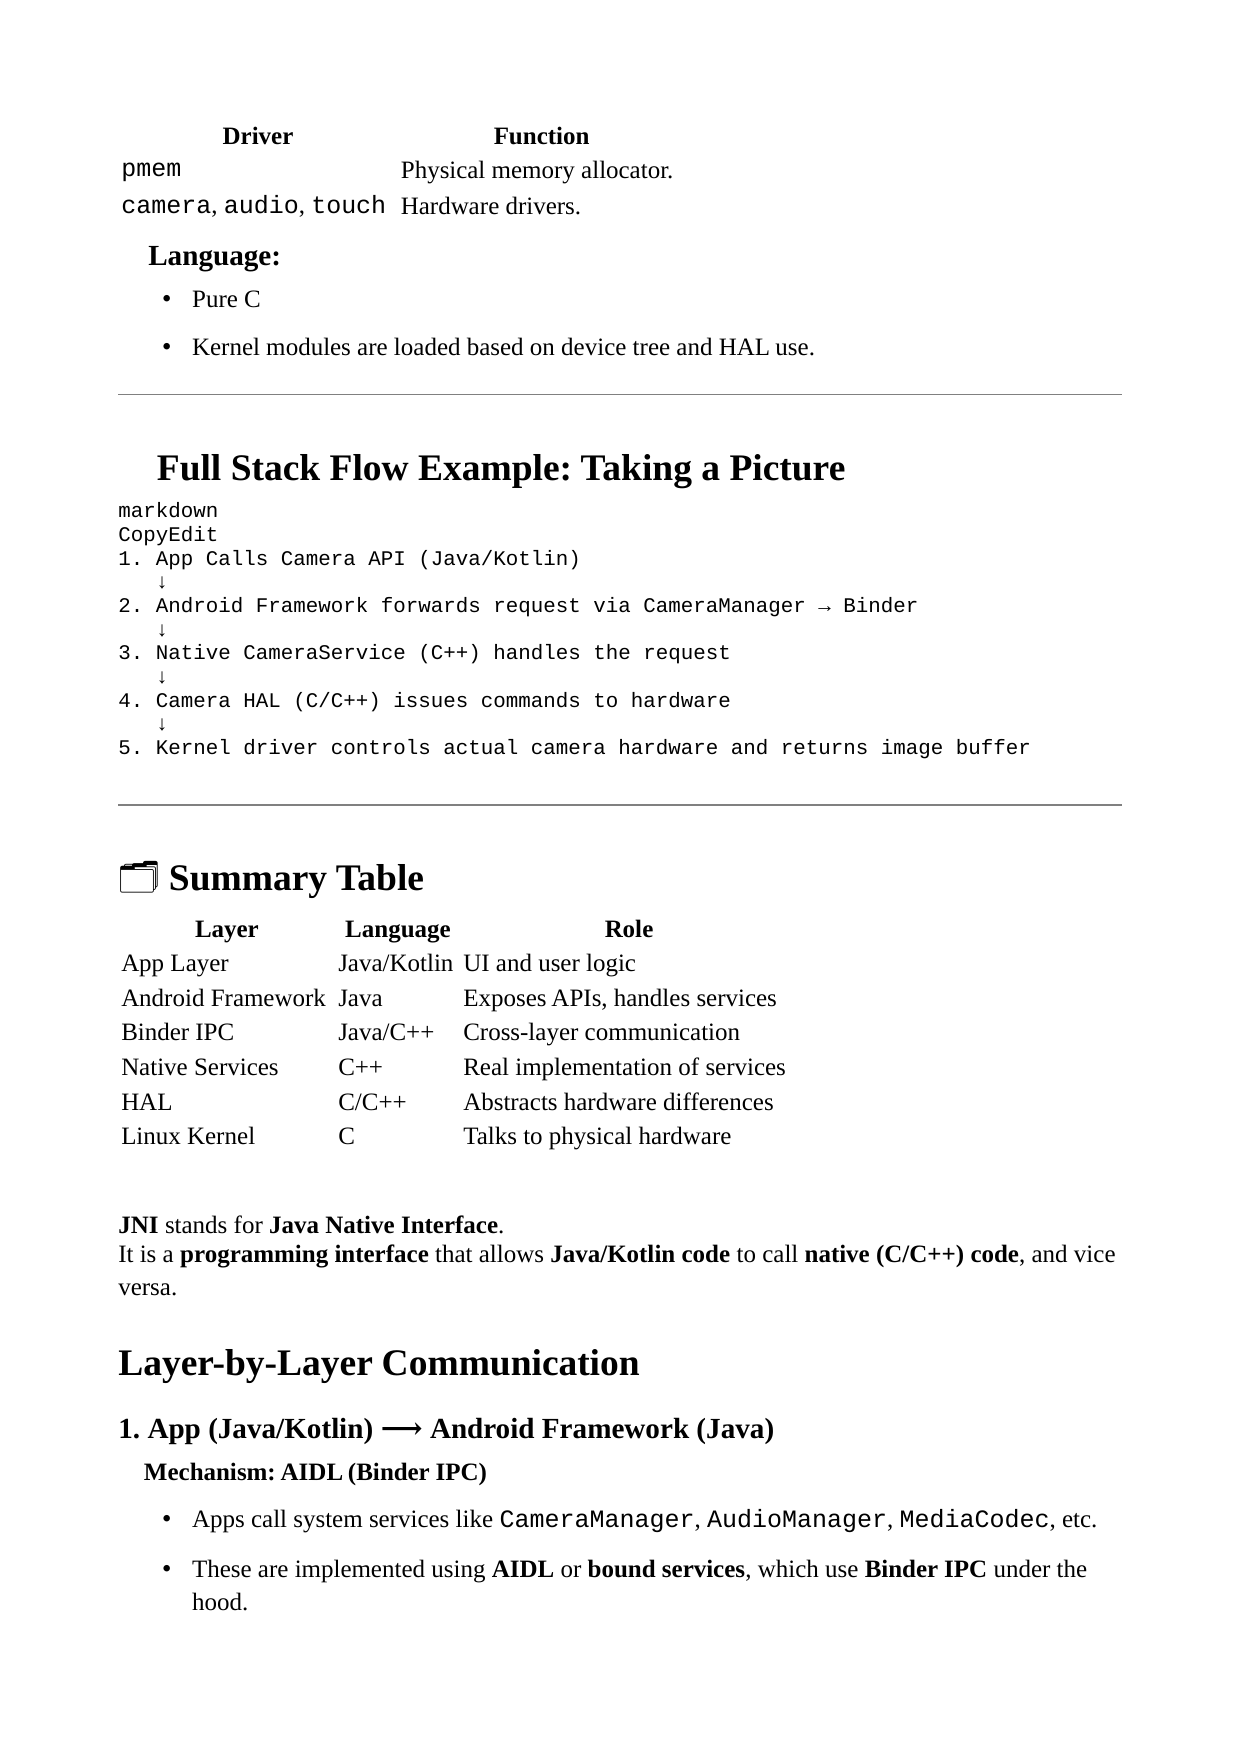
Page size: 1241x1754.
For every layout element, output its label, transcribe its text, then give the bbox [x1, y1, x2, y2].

subtitle 🔧 Language: [118, 238, 1122, 272]
subtitle 🗂 Summary Table [118, 855, 1122, 898]
table_header Layer [118, 911, 335, 945]
table_cell Abstracts hardware differences [460, 1084, 797, 1118]
table_header Language [335, 911, 460, 945]
table_cell Binder IPC [118, 1015, 335, 1049]
list Apps call system services like CameraManager, AudioManager, MediaCodec, etc. [162, 1504, 1122, 1535]
text It is a programming interface that allows Java/Kotlin code to call native (C/C++) code, and vice versa. [118, 1239, 1122, 1301]
table_cell pmem [118, 153, 398, 187]
table_cell Native Services [118, 1049, 335, 1084]
text ✅ Mechanism: AIDL (Binder IPC) [118, 1457, 1122, 1486]
text ↓ [118, 666, 1122, 690]
table_cell C [335, 1118, 460, 1153]
table_cell Talks to physical hardware [460, 1118, 797, 1153]
text ↓ [118, 571, 1122, 595]
text 3. Native CameraService (C++) handles the request [118, 642, 1122, 666]
table_cell Hardware drivers. [398, 187, 685, 224]
table_cell Java [335, 980, 460, 1014]
text ↓ [118, 619, 1122, 642]
text 2. Android Framework forwards request via CameraManager → Binder [118, 595, 1122, 619]
text ↓ [118, 713, 1122, 737]
table_cell Real implementation of services [460, 1049, 797, 1084]
text 4. Camera HAL (C/C++) issues commands to hardware [118, 690, 1122, 713]
subtitle Layer-by-Layer Communication [118, 1341, 1122, 1384]
table_header Driver [118, 118, 398, 153]
text 1. App Calls Camera API (Java/Kotlin) [118, 548, 1122, 571]
table_cell Java/C++ [335, 1015, 460, 1049]
table_header Role [460, 911, 797, 945]
table_cell HAL [118, 1084, 335, 1118]
text 5. Kernel driver controls actual camera hardware and returns image buffer [118, 737, 1122, 761]
text JNI stands for Java Native Interface. [118, 1153, 1122, 1239]
table_cell C++ [335, 1049, 460, 1084]
table_cell Linux Kernel [118, 1118, 335, 1153]
table_cell Java/Kotlin [335, 945, 460, 980]
table_cell camera, audio, touch [118, 187, 398, 224]
table_cell App Layer [118, 945, 335, 980]
table_cell Physical memory allocator. [398, 153, 685, 187]
table_header Function [398, 118, 685, 153]
table_cell Cross-layer communication [460, 1015, 797, 1049]
table_cell C/C++ [335, 1084, 460, 1118]
text CopyEdit [118, 524, 1122, 548]
text markdown [118, 501, 1122, 524]
table_cell Android Framework [118, 980, 335, 1014]
subtitle 🔄 Full Stack Flow Example: Taking a Picture [118, 445, 1122, 488]
table_cell UI and user logic [460, 945, 797, 980]
table_cell Exposes APIs, handles services [460, 980, 797, 1014]
list Kernel modules are loaded based on device tree and HAL use. [162, 332, 1122, 361]
list These are implemented using AIDL or bound services, which use Binder IPC under the hood. [162, 1554, 1122, 1616]
subtitle 1. App (Java/Kotlin) ⟶ Android Framework (Java) [118, 1411, 1122, 1444]
list Pure C [162, 284, 1122, 313]
